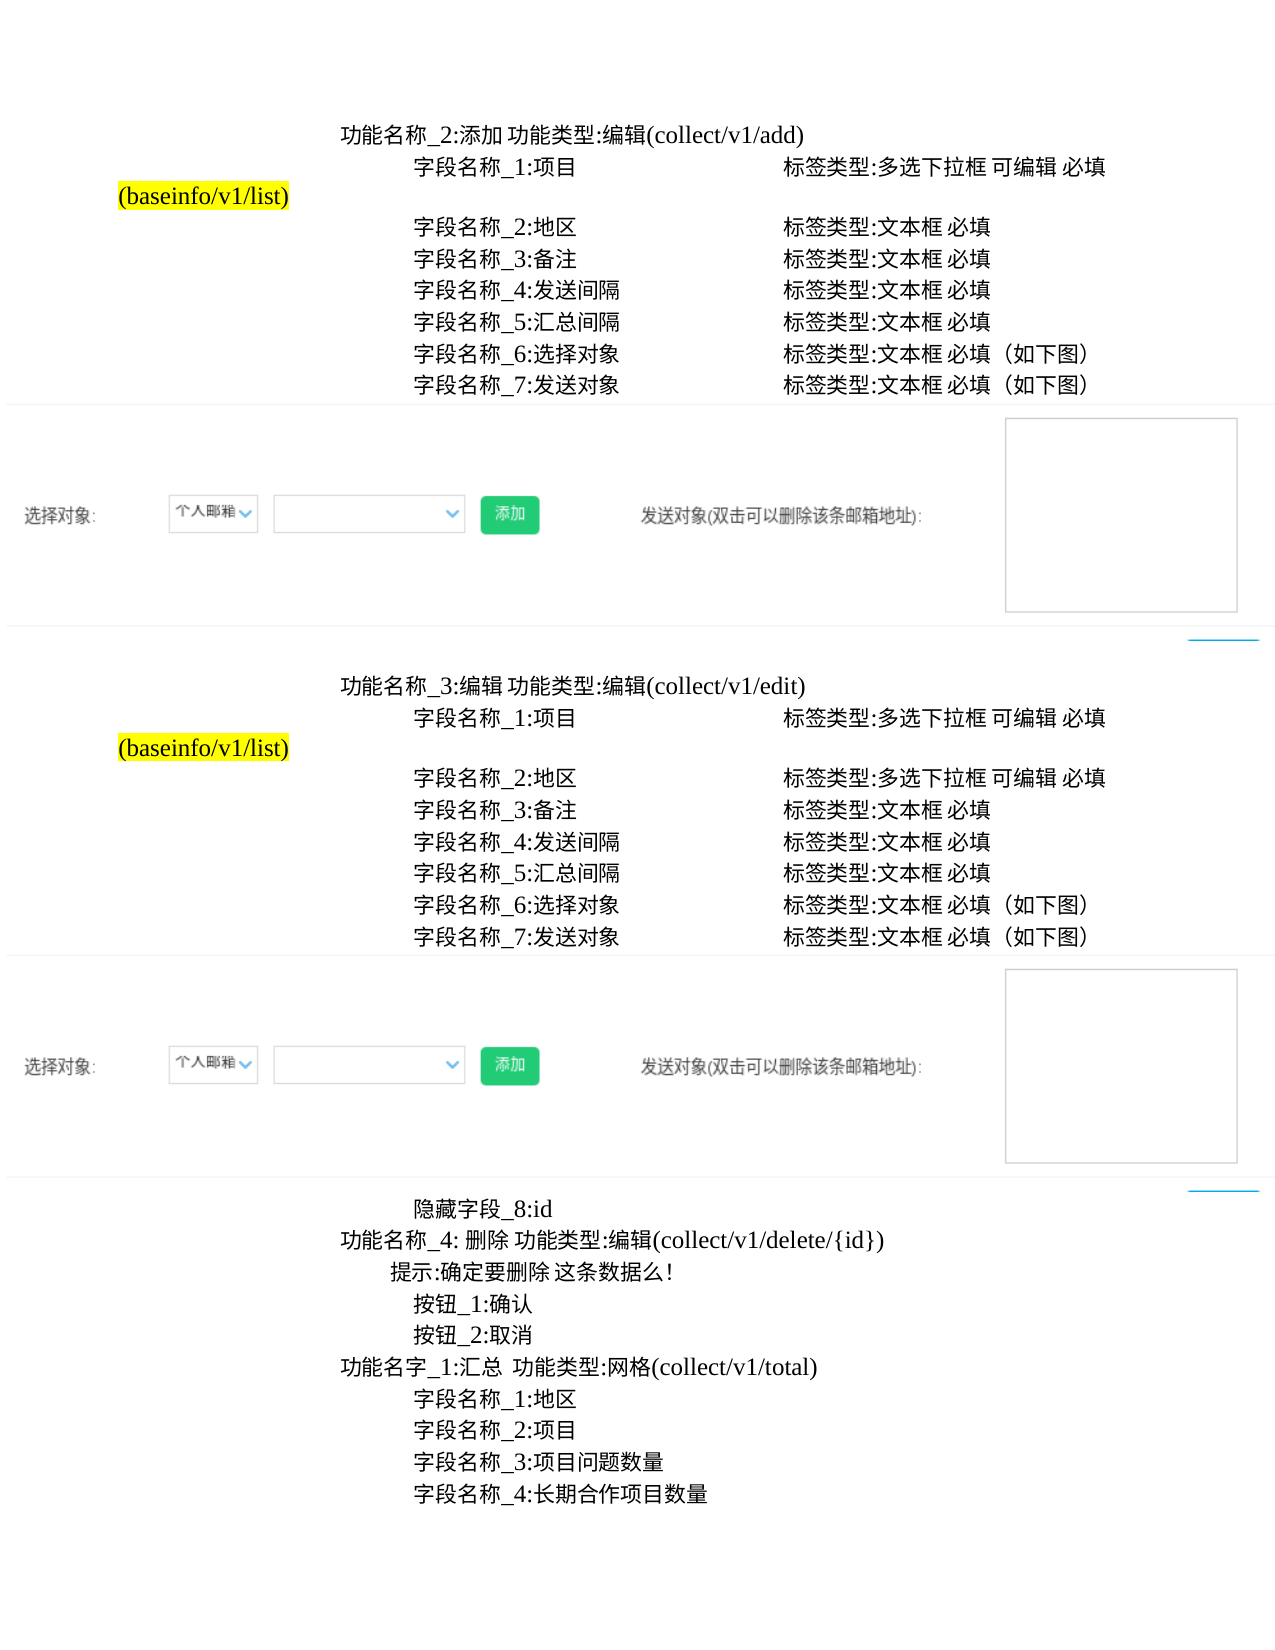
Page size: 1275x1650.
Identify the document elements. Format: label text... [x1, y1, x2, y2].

text 字段名称_1:项目 标签类型:多选下拉框 可编辑 必填 [118, 150, 1157, 181]
text 字段名称_4:长期合作项目数量 [118, 1477, 1157, 1508]
text 提示:确定要删除 这条数据么！ [118, 1255, 1157, 1287]
text 字段名称_4:发送间隔 标签类型:文本框 必填 [118, 825, 1157, 856]
text 隐藏字段_8:id [118, 1192, 1157, 1223]
text 字段名称_7:发送对象 标签类型:文本框 必填（如下图） [118, 920, 1157, 951]
text 字段名称_7:发送对象 标签类型:文本框 必填（如下图） [118, 368, 1157, 400]
text 字段名称_1:地区 [118, 1382, 1157, 1413]
text (baseinfo/v1/list) [118, 181, 1157, 210]
picture [0, 951, 1275, 1192]
text 字段名称_2:地区 标签类型:多选下拉框 可编辑 必填 [118, 761, 1157, 793]
text 字段名称_3:备注 标签类型:文本框 必填 [118, 242, 1157, 273]
text 功能名称_2:添加 功能类型:编辑(collect/v1/add) [118, 118, 1157, 150]
text 字段名称_3:备注 标签类型:文本框 必填 [118, 793, 1157, 825]
text 字段名称_5:汇总间隔 标签类型:文本框 必填 [118, 305, 1157, 337]
text 字段名称_6:选择对象 标签类型:文本框 必填（如下图） [118, 888, 1157, 920]
picture [0, 400, 1275, 641]
text 字段名称_2:项目 [118, 1413, 1157, 1445]
text 功能名字_1:汇总 功能类型:网格(collect/v1/total) [118, 1350, 1157, 1382]
text 按钮_1:确认 [118, 1287, 1157, 1318]
text 字段名称_3:项目问题数量 [118, 1445, 1157, 1477]
text 字段名称_4:发送间隔 标签类型:文本框 必填 [118, 273, 1157, 305]
text 字段名称_2:地区 标签类型:文本框 必填 [118, 210, 1157, 242]
text 字段名称_1:项目 标签类型:多选下拉框 可编辑 必填 [118, 701, 1157, 733]
text 字段名称_5:汇总间隔 标签类型:文本框 必填 [118, 856, 1157, 888]
text (baseinfo/v1/list) [118, 733, 1157, 761]
text 功能名称_4: 删除 功能类型:编辑(collect/v1/delete/{id}) [118, 1223, 1157, 1255]
text 按钮_2:取消 [118, 1318, 1157, 1350]
text 字段名称_6:选择对象 标签类型:文本框 必填（如下图） [118, 337, 1157, 368]
text 功能名称_3:编辑 功能类型:编辑(collect/v1/edit) [118, 669, 1157, 701]
